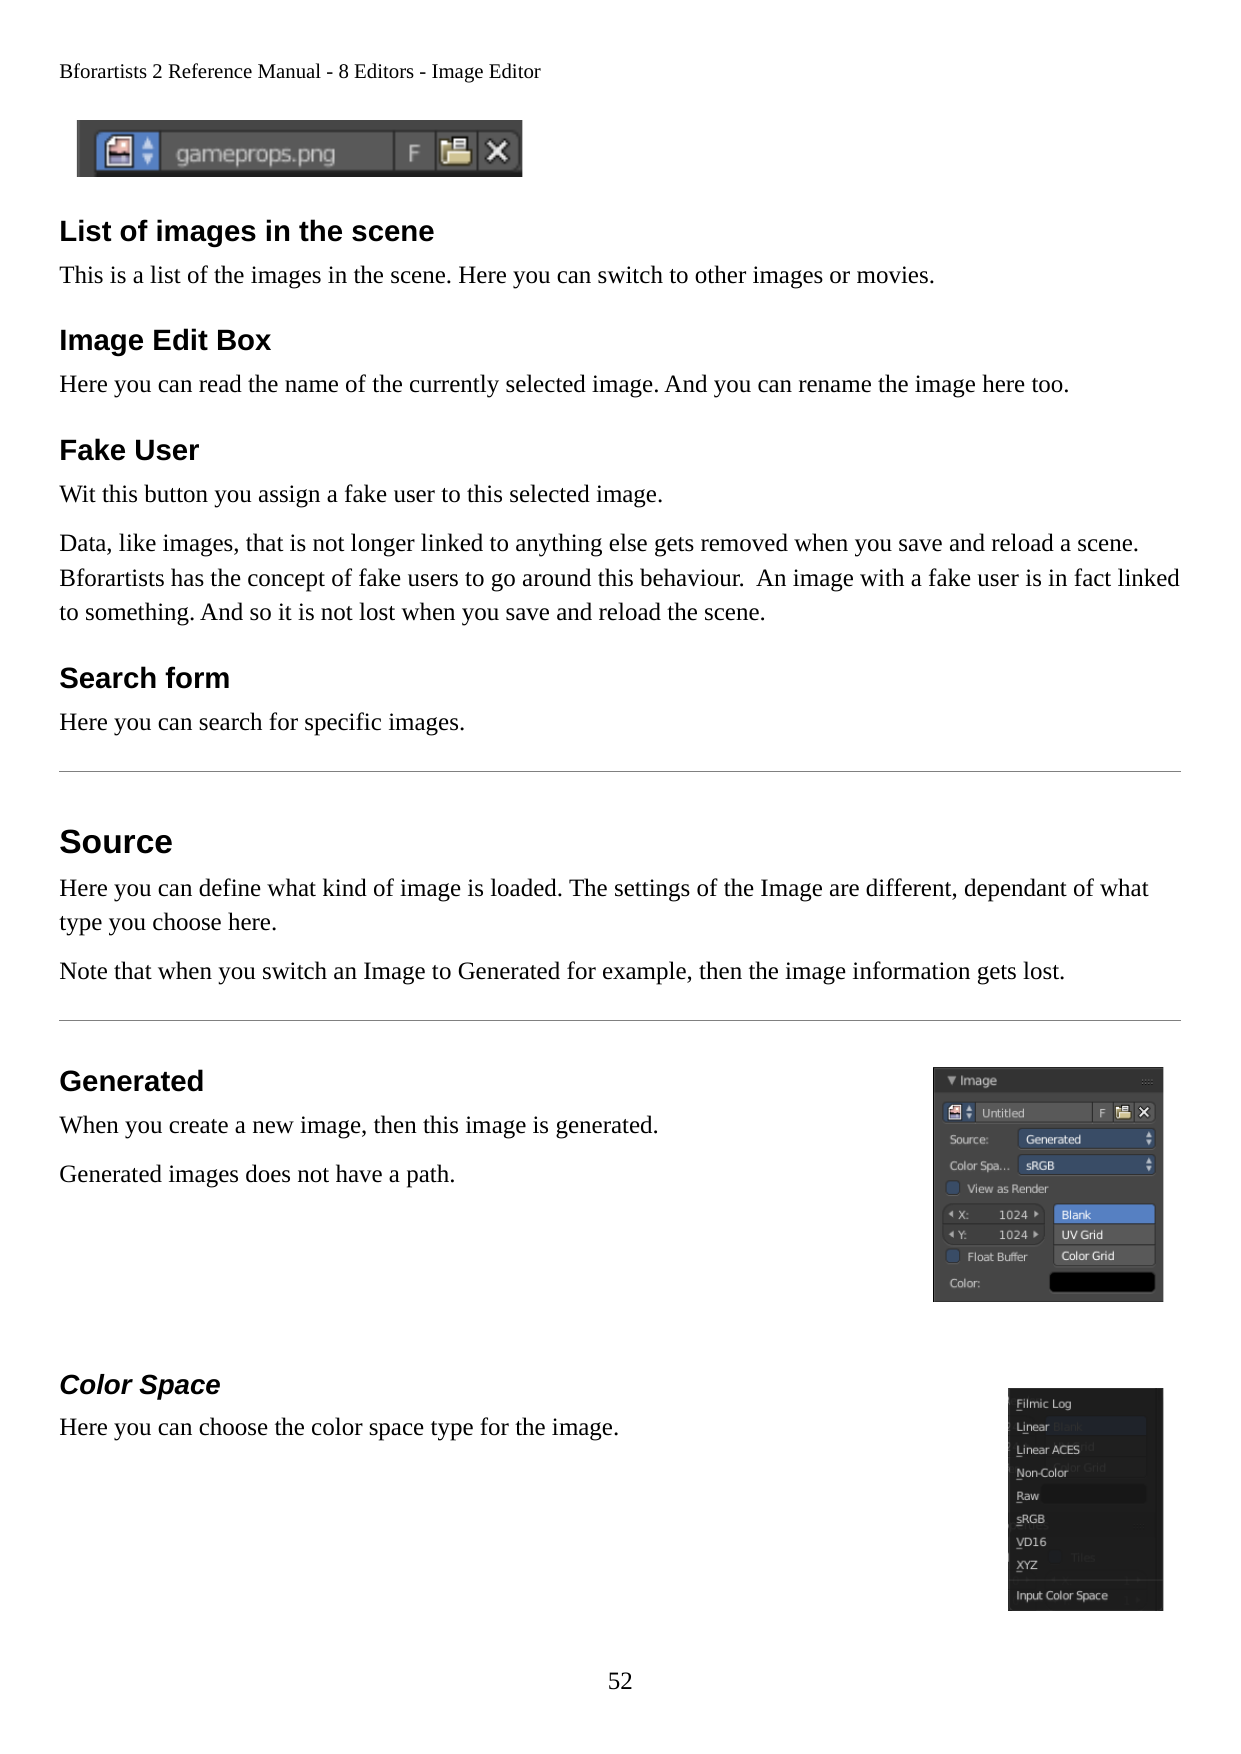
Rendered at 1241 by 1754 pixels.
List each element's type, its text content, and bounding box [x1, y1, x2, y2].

subtitle List of images in the scene [59, 213, 1181, 247]
picture [76, 120, 523, 177]
text Here you can search for specific images. [59, 707, 1181, 736]
text This is a list of the images in the scene. Here you can switch to other images or movies. [59, 260, 1181, 288]
subtitle Fake User [59, 433, 1181, 467]
text Here you can choose the color space type for the image. [59, 1412, 1008, 1441]
text Wit this button you assign a fake user to this selected image. [59, 479, 1181, 508]
subtitle Image Edit Box [59, 323, 1181, 357]
text Data, like images, that is not longer linked to anything else gets removed when you save and reload a scene. Bforartists has the concept of fake users to go around this behaviour. An image with a fake user is in fact linked to something. And so it is not lost when you save and reload the scene. [59, 528, 1181, 626]
subtitle Source [59, 821, 1181, 860]
text Here you can read the name of the currently selected image. And you can rename the image here too. [59, 369, 1181, 398]
picture [933, 1067, 1164, 1302]
subtitle Generated [59, 1064, 1181, 1098]
text Note that when you switch an Image to Generated for example, then the image information gets lost. [59, 956, 1181, 985]
picture [1008, 1388, 1164, 1611]
text When you create a new image, then this image is generated. [59, 1110, 933, 1139]
text Generated images does not have a path. [59, 1159, 933, 1188]
subtitle Color Space [59, 1368, 1181, 1400]
text Here you can define what kind of image is loaded. The settings of the Image are different, dependant of what type you choose here. [59, 873, 1181, 936]
subtitle Search form [59, 661, 1181, 695]
